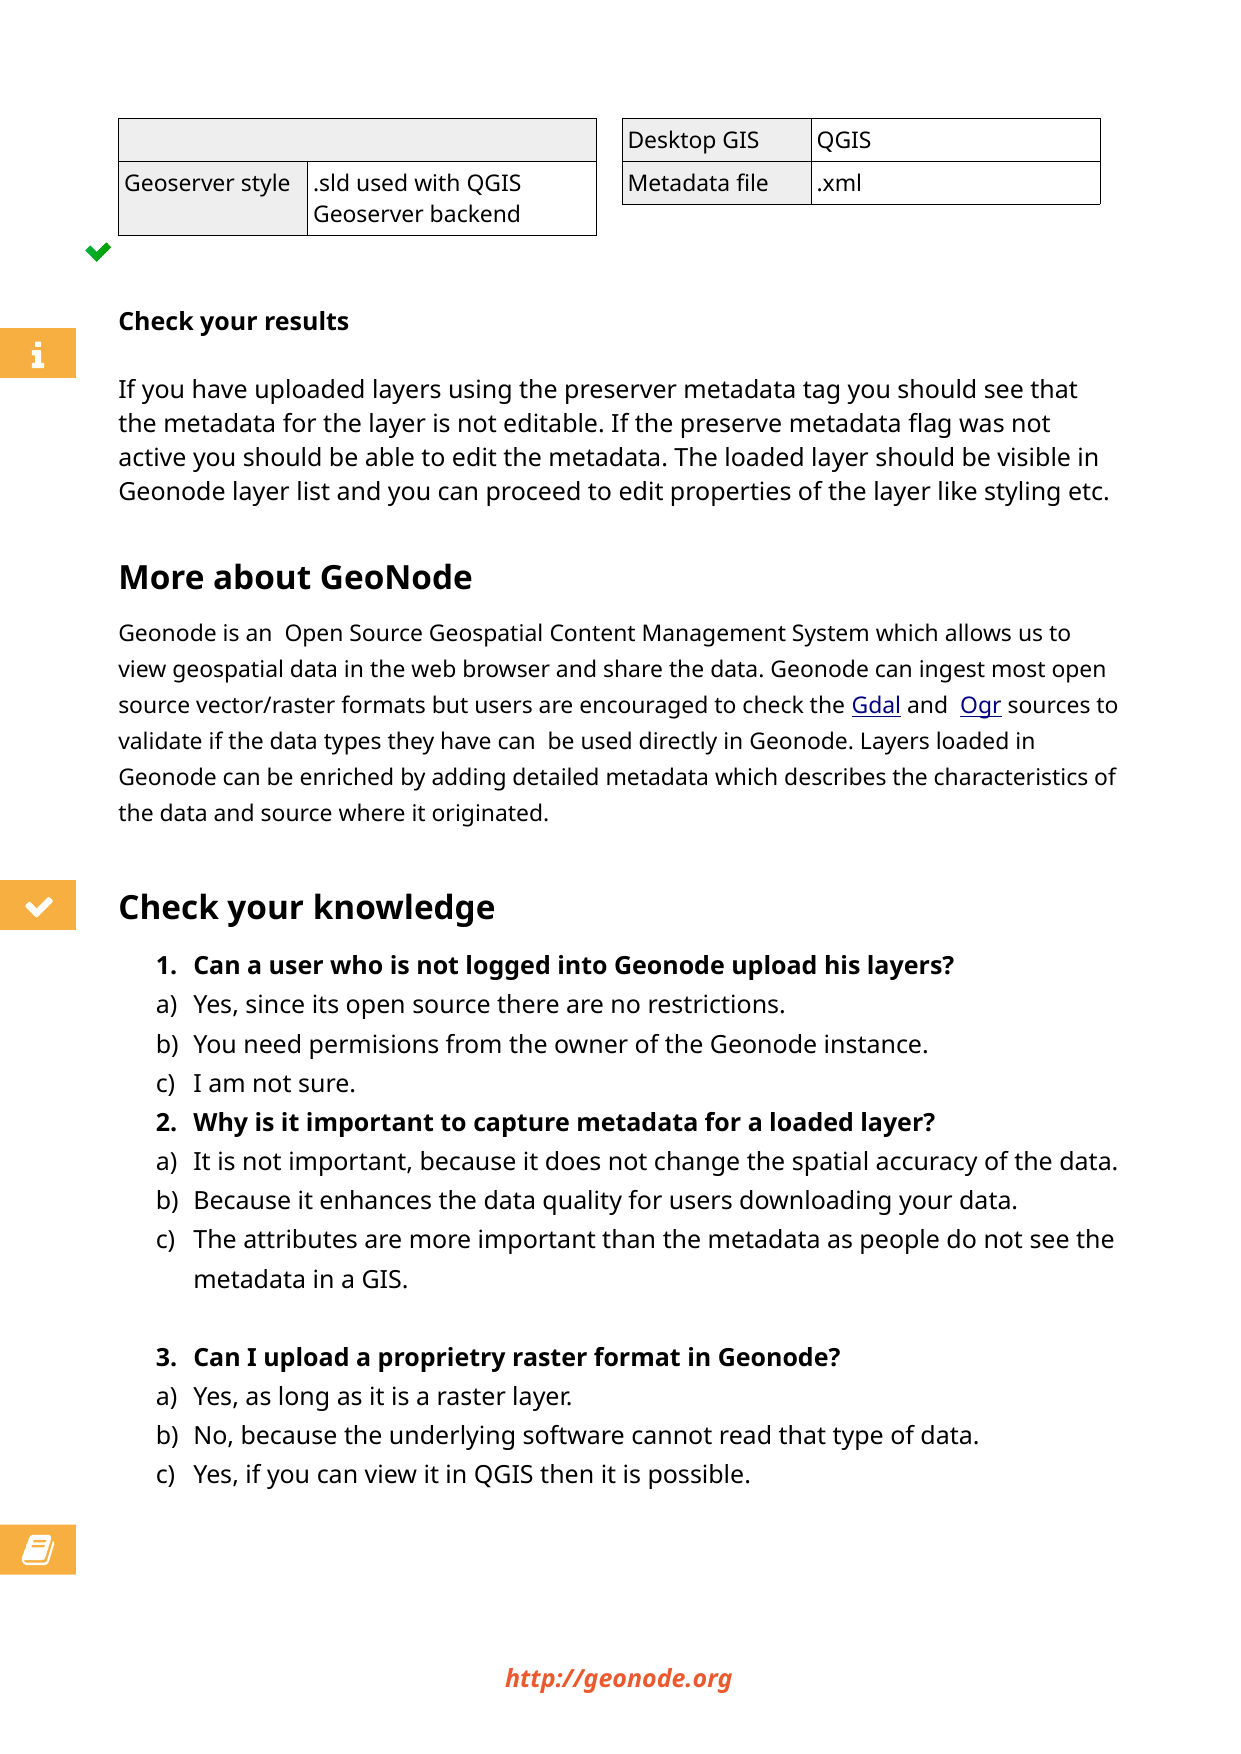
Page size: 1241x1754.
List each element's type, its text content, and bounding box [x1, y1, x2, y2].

text Check your results [118, 303, 1122, 337]
subtitle Check your knowledge [118, 884, 1122, 929]
list Can a user who is not logged into Geonode upload his layers? [156, 948, 1122, 982]
table_cell [119, 119, 596, 161]
text If you have uploaded layers using the preserver metadata tag you should see that the metadata for the layer is not editable. If the preserve metadata flag was not active you should be able to edit the metadata. The loaded layer should be visible in Geonode layer list and you can proceed to edit properties of the layer like styling etc. [118, 371, 1122, 542]
list Why is it important to capture metadata for a loaded layer? [156, 1104, 1122, 1139]
list The attributes are more important than the metadata as people do not see the metadata in a GIS. [156, 1222, 1122, 1295]
table_cell Geoserver style [119, 162, 307, 235]
table_cell Metadata file [623, 162, 811, 204]
list Yes, since its open source there are no restrictions. [156, 987, 1122, 1021]
list No, because the underlying software cannot read that type of data. [156, 1418, 1122, 1452]
subtitle More about GeoNode [118, 553, 1122, 599]
text Geonode is an Open Source Geospatial Content Management System which allows us to view geospatial data in the web browser and share the data. Geonode can ingest most open source vector/raster formats but users are encouraged to check the Gdal and Ogr sources to validate if the data types they have can be used directly in Geonode. Layers loaded in Geonode can be enriched by adding detailed metadata which describes the characteristics of the data and source where it originated. [118, 617, 1122, 828]
list Yes, if you can view it in QGIS then it is possible. [156, 1457, 1122, 1491]
table_cell QGIS [812, 119, 1100, 161]
table_cell .sld used with QGIS Geoserver backend [308, 162, 596, 235]
list Can I upload a proprietry raster format in Geonode? [156, 1339, 1122, 1374]
list Because it enhances the data quality for users downloading your data. [156, 1183, 1122, 1217]
list You need permisions from the owner of the Geonode instance. [156, 1026, 1122, 1060]
list It is not important, because it does not change the spatial accuracy of the data. [156, 1144, 1122, 1178]
table_cell Desktop GIS [623, 119, 811, 161]
table_cell .xml [812, 162, 1100, 204]
list Yes, as long as it is a raster layer. [156, 1379, 1122, 1413]
list I am not sure. [156, 1065, 1122, 1099]
